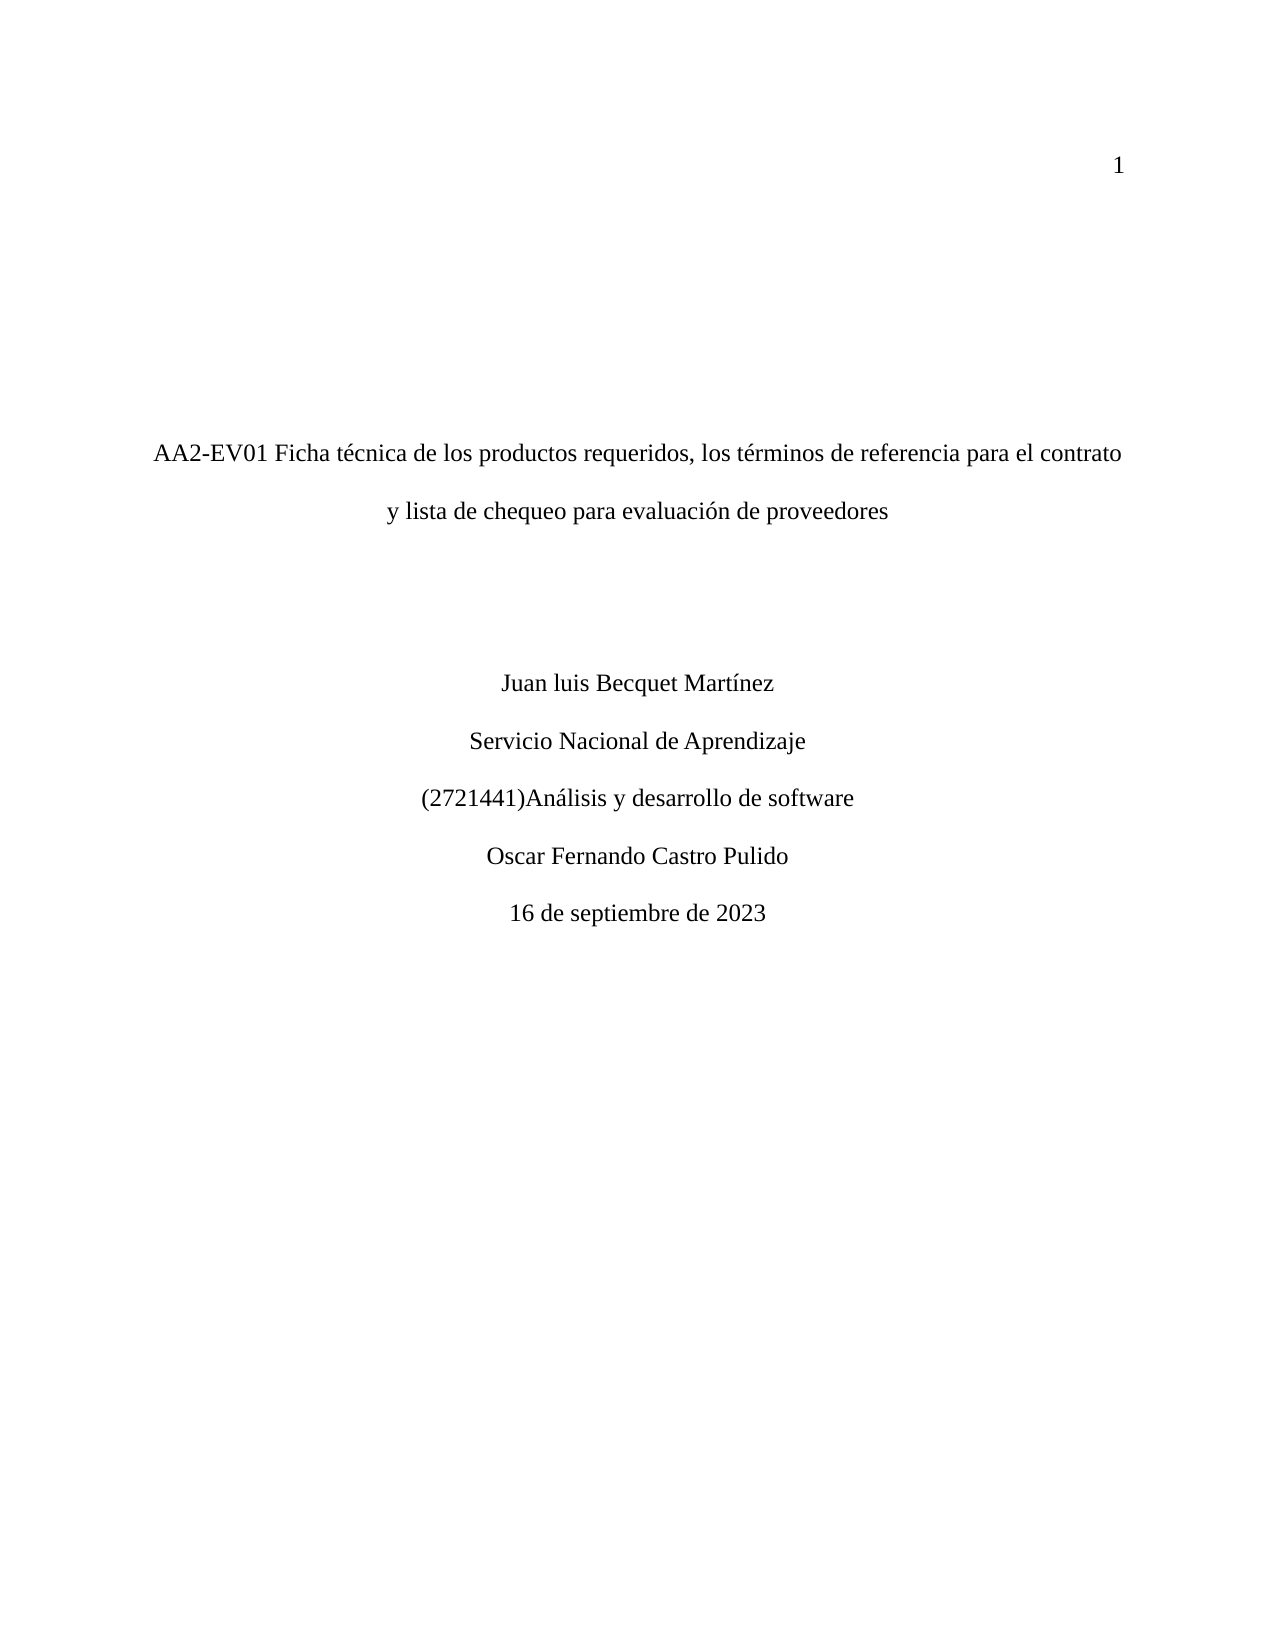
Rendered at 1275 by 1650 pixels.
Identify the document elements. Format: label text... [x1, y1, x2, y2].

text (2721441)Análisis y desarrollo de software [150, 783, 1125, 812]
text Juan luis Becquet Martínez [150, 668, 1125, 697]
text AA2-EV01 Ficha técnica de los productos requeridos, los términos de referencia para el contrato y lista de chequeo para evaluación de proveedores [150, 438, 1125, 524]
text Oscar Fernando Castro Pulido [150, 841, 1125, 869]
text Servicio Nacional de Aprendizaje [150, 726, 1125, 754]
text 16 de septiembre de 2023 [150, 898, 1125, 927]
